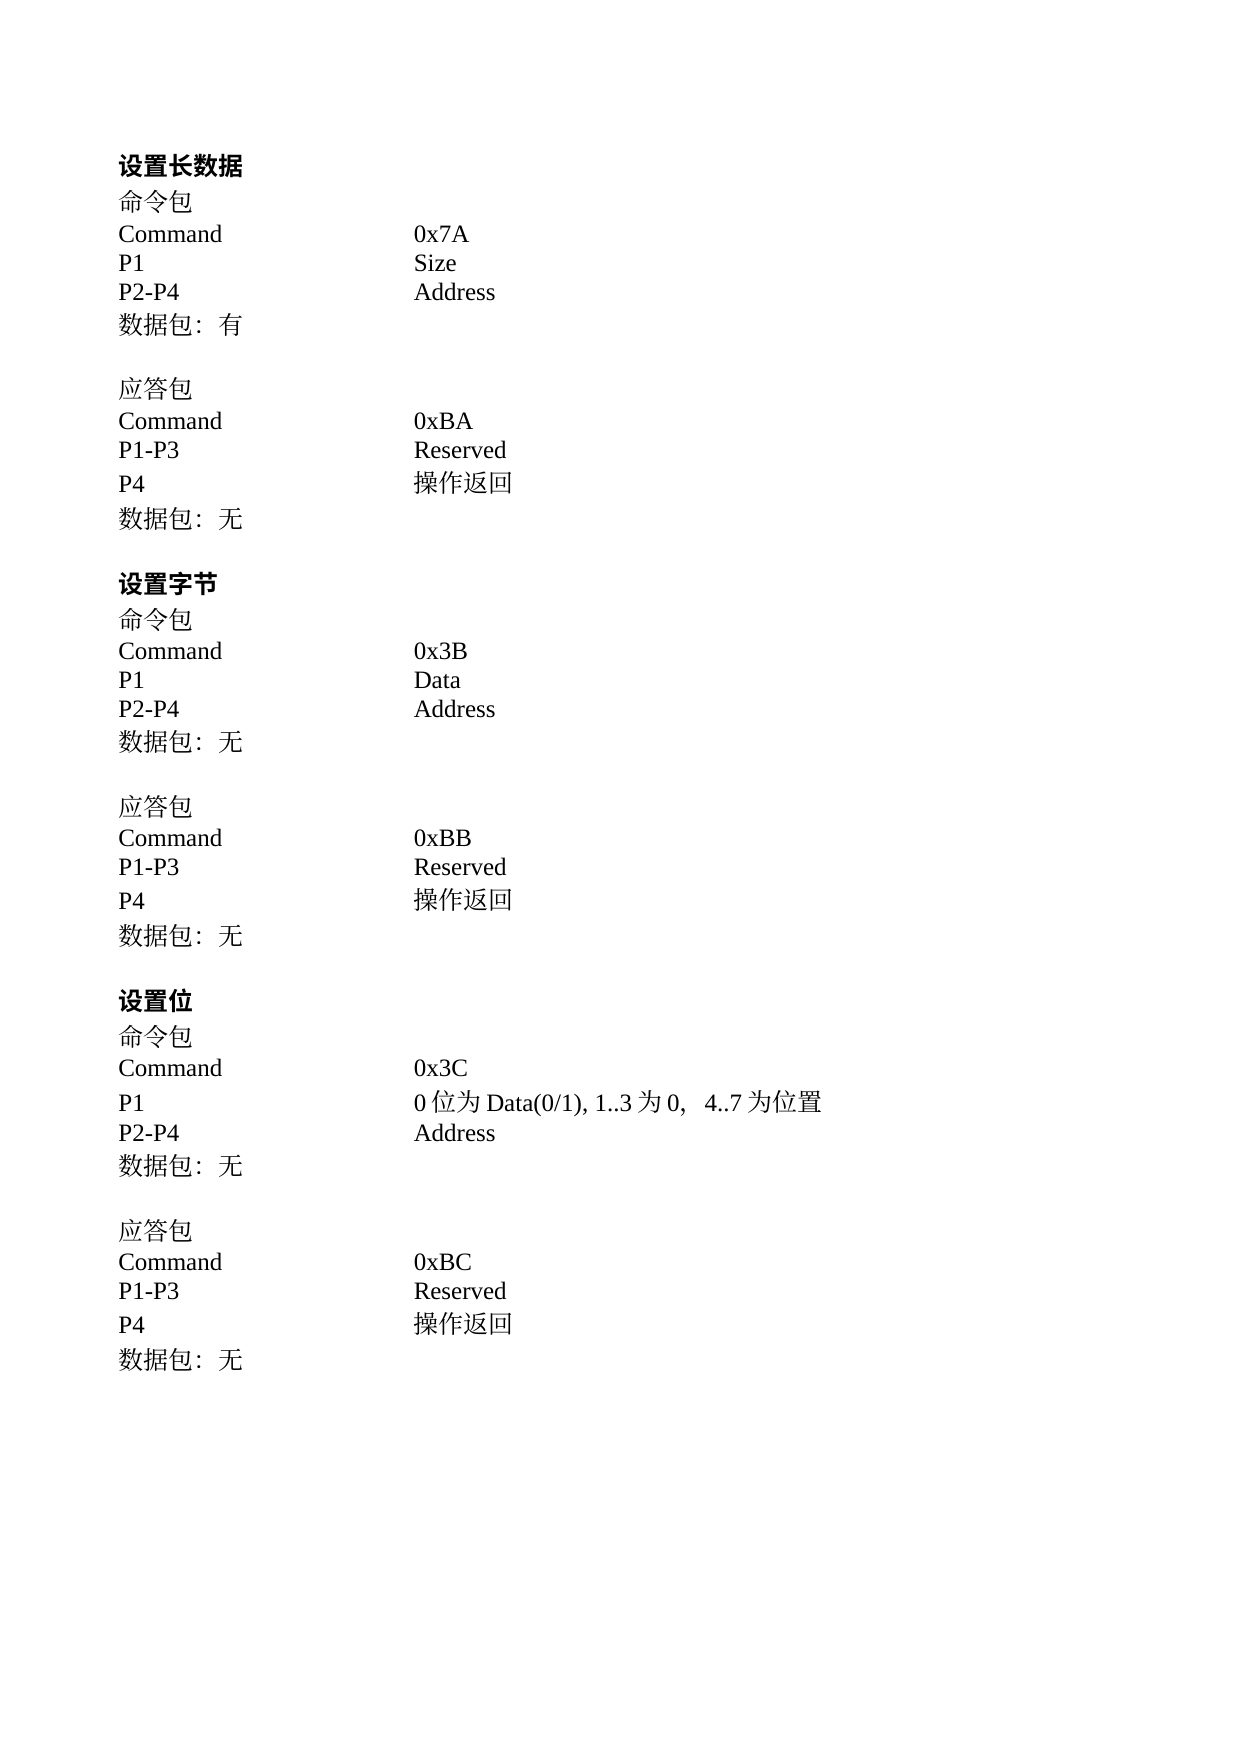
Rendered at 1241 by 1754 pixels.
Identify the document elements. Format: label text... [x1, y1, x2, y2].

text Command 0xBA [118, 406, 1122, 435]
text Command 0xBC [118, 1247, 1122, 1276]
text 数据包：无 [118, 722, 1122, 758]
text 数据包：无 [118, 1147, 1122, 1183]
text Command 0x3B [118, 636, 1122, 665]
text P1 Size [118, 248, 1122, 277]
text 设置字节 [118, 564, 1122, 600]
text P1-P3 Reserved [118, 852, 1122, 881]
text Command 0x3C [118, 1053, 1122, 1082]
text P1 0位为Data(0/1), 1..3为0，4..7为位置 [118, 1082, 1122, 1118]
text 应答包 [118, 1212, 1122, 1247]
text P2-P4 Address [118, 1118, 1122, 1147]
text 命令包 [118, 1017, 1122, 1053]
text 命令包 [118, 183, 1122, 219]
text 应答包 [118, 370, 1122, 406]
text Command 0x7A [118, 219, 1122, 248]
text P2-P4 Address [118, 694, 1122, 722]
text 设置长数据 [118, 147, 1122, 183]
text 数据包：无 [118, 917, 1122, 952]
text 数据包：无 [118, 499, 1122, 535]
text P1-P3 Reserved [118, 435, 1122, 463]
text 命令包 [118, 600, 1122, 636]
text P4 操作返回 [118, 463, 1122, 499]
text P4 操作返回 [118, 1305, 1122, 1341]
text Command 0xBB [118, 823, 1122, 852]
text P1-P3 Reserved [118, 1276, 1122, 1305]
text P2-P4 Address [118, 277, 1122, 305]
text P1 Data [118, 665, 1122, 694]
text P4 操作返回 [118, 881, 1122, 917]
text 数据包：无 [118, 1341, 1122, 1377]
text 数据包：有 [118, 305, 1122, 341]
text 应答包 [118, 787, 1122, 823]
text 设置位 [118, 981, 1122, 1017]
